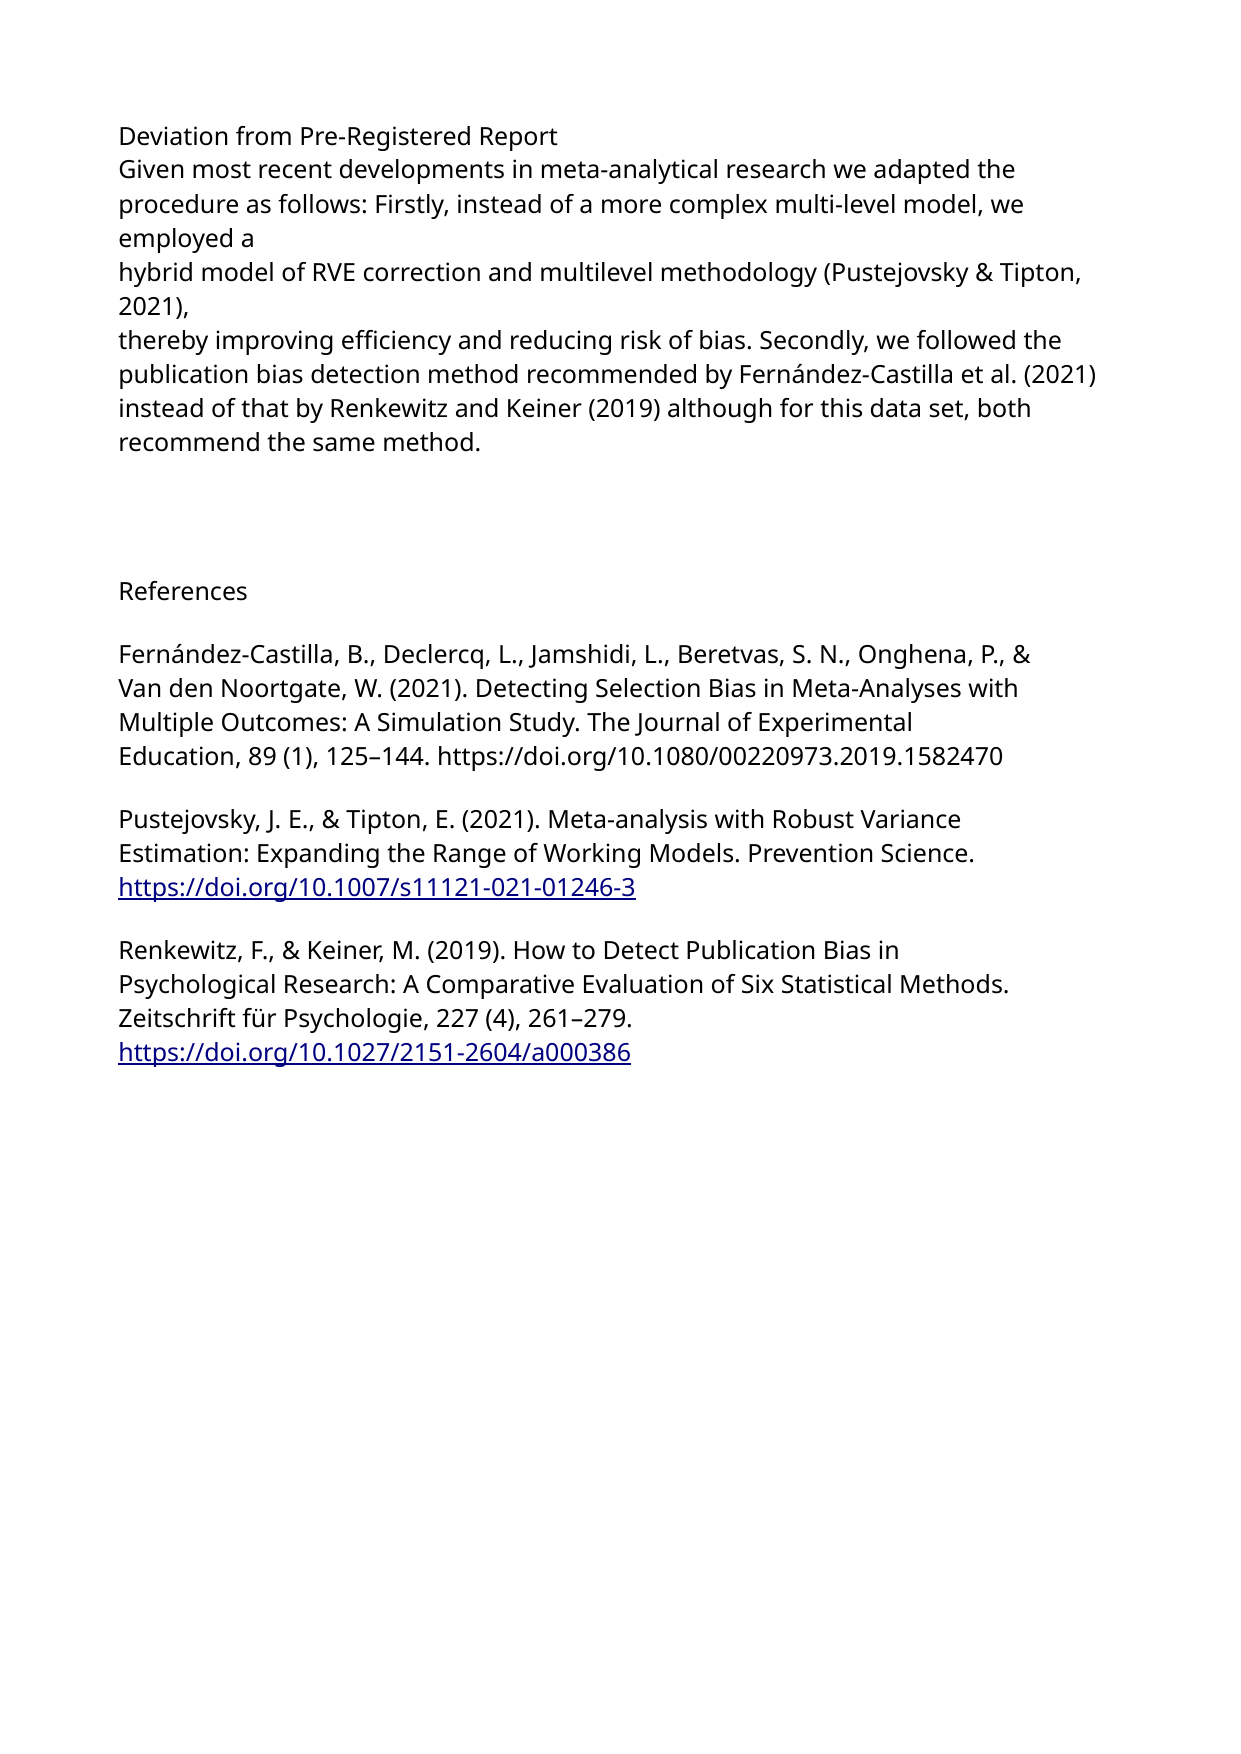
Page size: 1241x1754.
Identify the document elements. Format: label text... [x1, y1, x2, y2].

text Given most recent developments in meta-analytical research we adapted the [118, 152, 1122, 186]
text procedure as follows: Firstly, instead of a more complex multi-level model, we employed a [118, 186, 1122, 254]
text publication bias detection method recommended by Fernández-Castilla et al. (2021) [118, 357, 1122, 391]
text Van den Noortgate, W. (2021). Detecting Selection Bias in Meta-Analyses with [118, 671, 1122, 705]
text Psychological Research: A Comparative Evaluation of Six Statistical Methods. [118, 967, 1122, 1001]
text References [118, 574, 1122, 608]
text Education, 89 (1), 125–144. https://doi.org/10.1080/00220973.2019.1582470 [118, 739, 1122, 773]
text Multiple Outcomes: A Simulation Study. The Journal of Experimental [118, 705, 1122, 739]
text instead of that by Renkewitz and Keiner (2019) although for this data set, both [118, 391, 1122, 425]
text thereby improving efficiency and reducing risk of bias. Secondly, we followed the [118, 322, 1122, 357]
text Pustejovsky, J. E., & Tipton, E. (2021). Meta-analysis with Robust Variance [118, 802, 1122, 836]
text Deviation from Pre-Registered Report [118, 118, 1122, 152]
text Fernández-Castilla, B., Declercq, L., Jamshidi, L., Beretvas, S. N., Onghena, P., & [118, 637, 1122, 671]
text recommend the same method. [118, 425, 1122, 459]
text hybrid model of RVE correction and multilevel methodology (Pustejovsky & Tipton, 2021), [118, 254, 1122, 322]
text Zeitschrift für Psychologie, 227 (4), 261–279. [118, 1001, 1122, 1035]
text Renkewitz, F., & Keiner, M. (2019). How to Detect Publication Bias in [118, 932, 1122, 967]
text Estimation: Expanding the Range of Working Models. Prevention Science. [118, 836, 1122, 870]
text https://doi.org/10.1007/s11121-021-01246-3 [118, 870, 1122, 904]
text https://doi.org/10.1027/2151-2604/a000386 [118, 1035, 1122, 1069]
